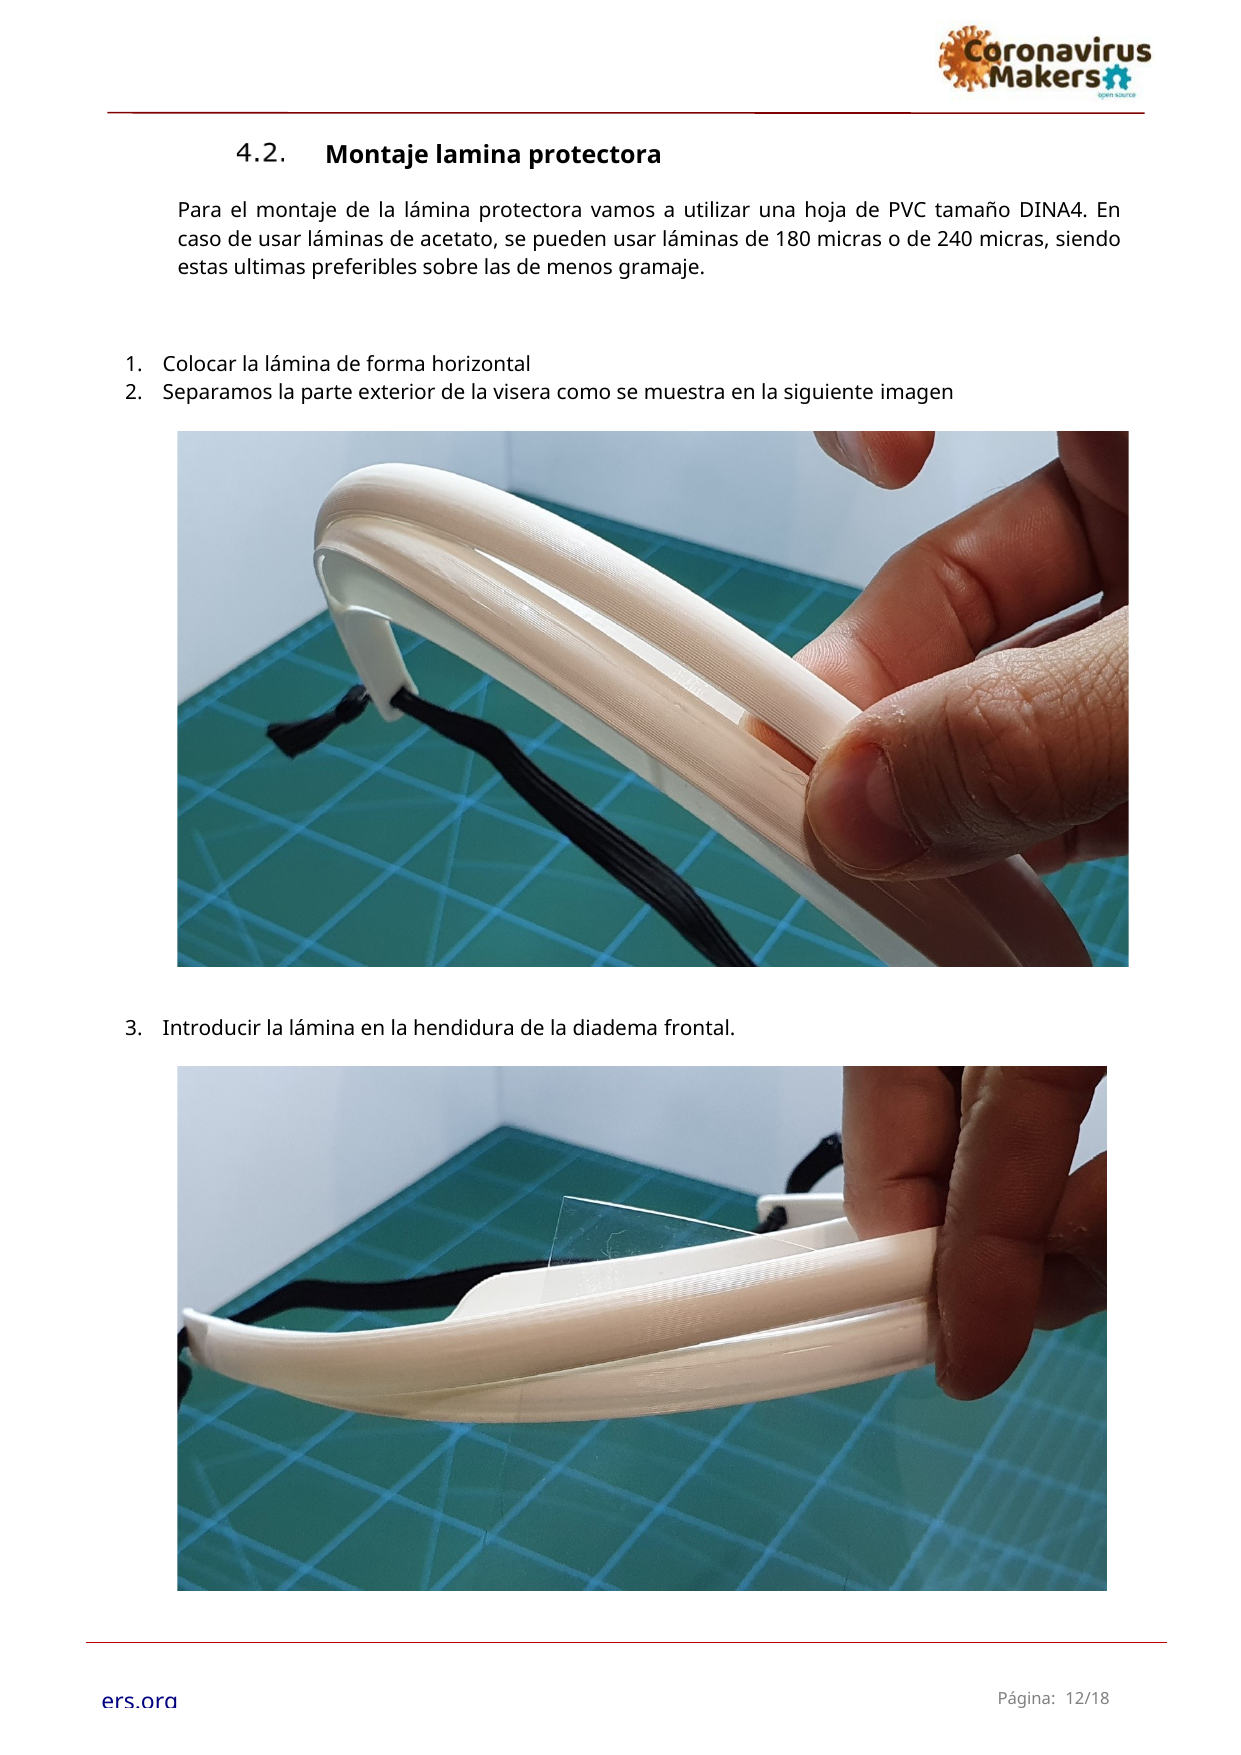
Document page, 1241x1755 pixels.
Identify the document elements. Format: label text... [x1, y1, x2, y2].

list Introducir la lámina en la hendidura de la diadema frontal. [125, 1013, 1136, 1041]
list Colocar la lámina de forma horizontal [125, 349, 1136, 377]
text Montaje lamina protectora [325, 137, 1136, 171]
text Para el montaje de la lámina protectora vamos a utilizar una hoja de PVC tamaño DINA4. En caso de usar láminas de acetato, se pueden usar láminas de 180 micras o de 240 micras, siendo estas ultimas preferibles sobre las de menos gramaje. [177, 195, 1123, 281]
list Separamos la parte exterior de la visera como se muestra en la siguiente imagen [125, 377, 1136, 406]
